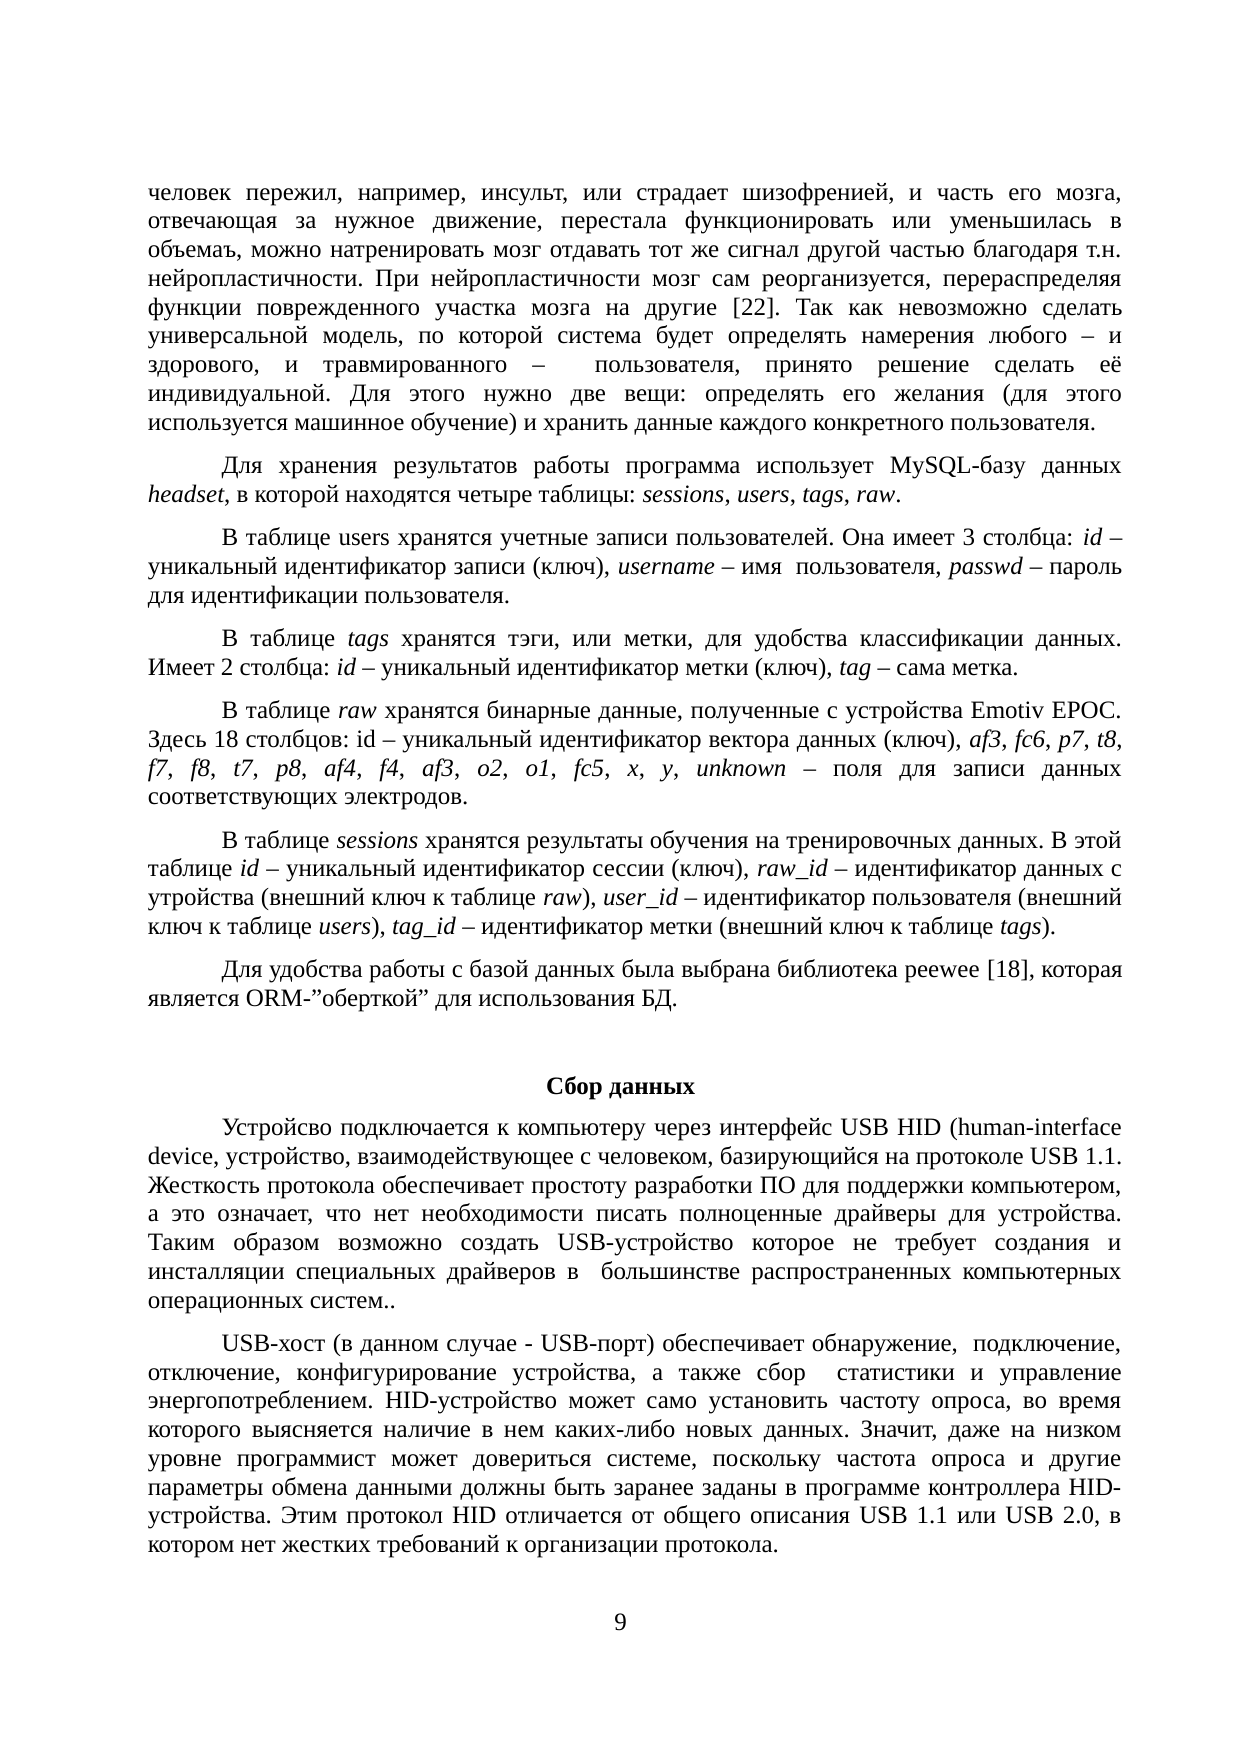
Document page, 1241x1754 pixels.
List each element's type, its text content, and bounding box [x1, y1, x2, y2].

subtitle Сбор данных [118, 1071, 1122, 1100]
text В качестве БД используется MySQL. Необходимость в БД обусловлена спецификой задачи: если человек пережил, например, инсульт, или страдает шизофренией, и часть его мозга, отвечающая за нужное движение, перестала функционировать или уменьшилась в объемаъ, можно натренировать мозг отдавать тот же сигнал другой частью благодаря т.н. нейропластичности. При нейропластичности мозг сам реорганизуется, перераспределяя функции поврежденного участка мозга на другие [21]. Так как невозможно сделать универсальной модель, по которой система будет определять намерения любого – и здорового, и травмированного – пользователя, принято решение сделать её индивидуальной. Для этого нужно две вещи: определять его желания (для этого используется машинное обучение) и хранить данные каждого конкретного пользователя. [148, 177, 1122, 436]
text USB-хост (в данном случае - USB-порт) обеспечивает обнаружение, подключение, отключение, конфигурирование устройства, а также сбор статистики и управление энергопотреблением. HID-устройство может само установить частоту опроса, во время которого выясняется наличие в нем каких-либо новых данных. Значит, даже на низком уровне программист может довериться системе, поскольку частота опроса и другие параметры обмена данными должны быть заранее заданы в программе контроллера HID-устройства. Этим протокол HID отличается от общего описания USB 1.1 или USB 2.0, в котором нет жестких требований к организации протокола. [148, 1328, 1122, 1558]
text Устройсво подключается к компьютеру через интерфейс USB HID (human-interface device, устройство, взаимодействующее с человеком, базирующийся на протоколе USB 1.1. Жесткость протокола обеспечивает простоту разработки ПО для поддержки компьютером, а это означает, что нет необходимости писать полноценные драйверы для устройства. Таким образом возможно создать USB-устройство которое не требует создания и инсталляции специальных драйверов в большинстве распространенных компьютерных операционных систем.. [148, 1112, 1122, 1313]
text В таблице raw хранятся бинарные данные, полученные с устройства Emotiv EPOC. Здесь 18 столбцов: id – уникальный идентификатор вектора данных (ключ), аf3, fc6, p7, t8, f7, f8, t7, p8, af4, f4, af3, o2, o1, fc5, x, y, unknown – поля для записи данных соответствующих электродов. [148, 695, 1122, 810]
text Для удобства работы с базой данных была выбрана библиотека peewee [17], которая является ORM-”оберткой” для использования БД. [148, 954, 1122, 1012]
text Для хранения результатов работы программа использует MySQL-базу данных headset, в которой находятся четыре таблицы: sessions, users, tags, raw. [148, 450, 1122, 508]
text В таблице tags хранятся тэги, или метки, для удобства классификации данных. Имеет 2 столбца: id – уникальный идентификатор метки (ключ), tag – сама метка. [148, 623, 1122, 681]
text В таблице users хранятся учетные записи пользователей. Она имеет 3 столбца: id – уникальный идентификатор записи (ключ), username – имя пользователя, passwd – пароль для идентификации пользователя. [148, 522, 1122, 608]
text В таблице sessions хранятся результаты обучения на тренировочных данных. В этой таблице id – уникальный идентификатор сессии (ключ), raw_id – идентификатор данных с утройства (внешний ключ к таблице raw), user_id – идентификатор пользователя (внешний ключ к таблице users), tag_id – идентификатор метки (внешний ключ к таблице tags). [148, 825, 1122, 940]
